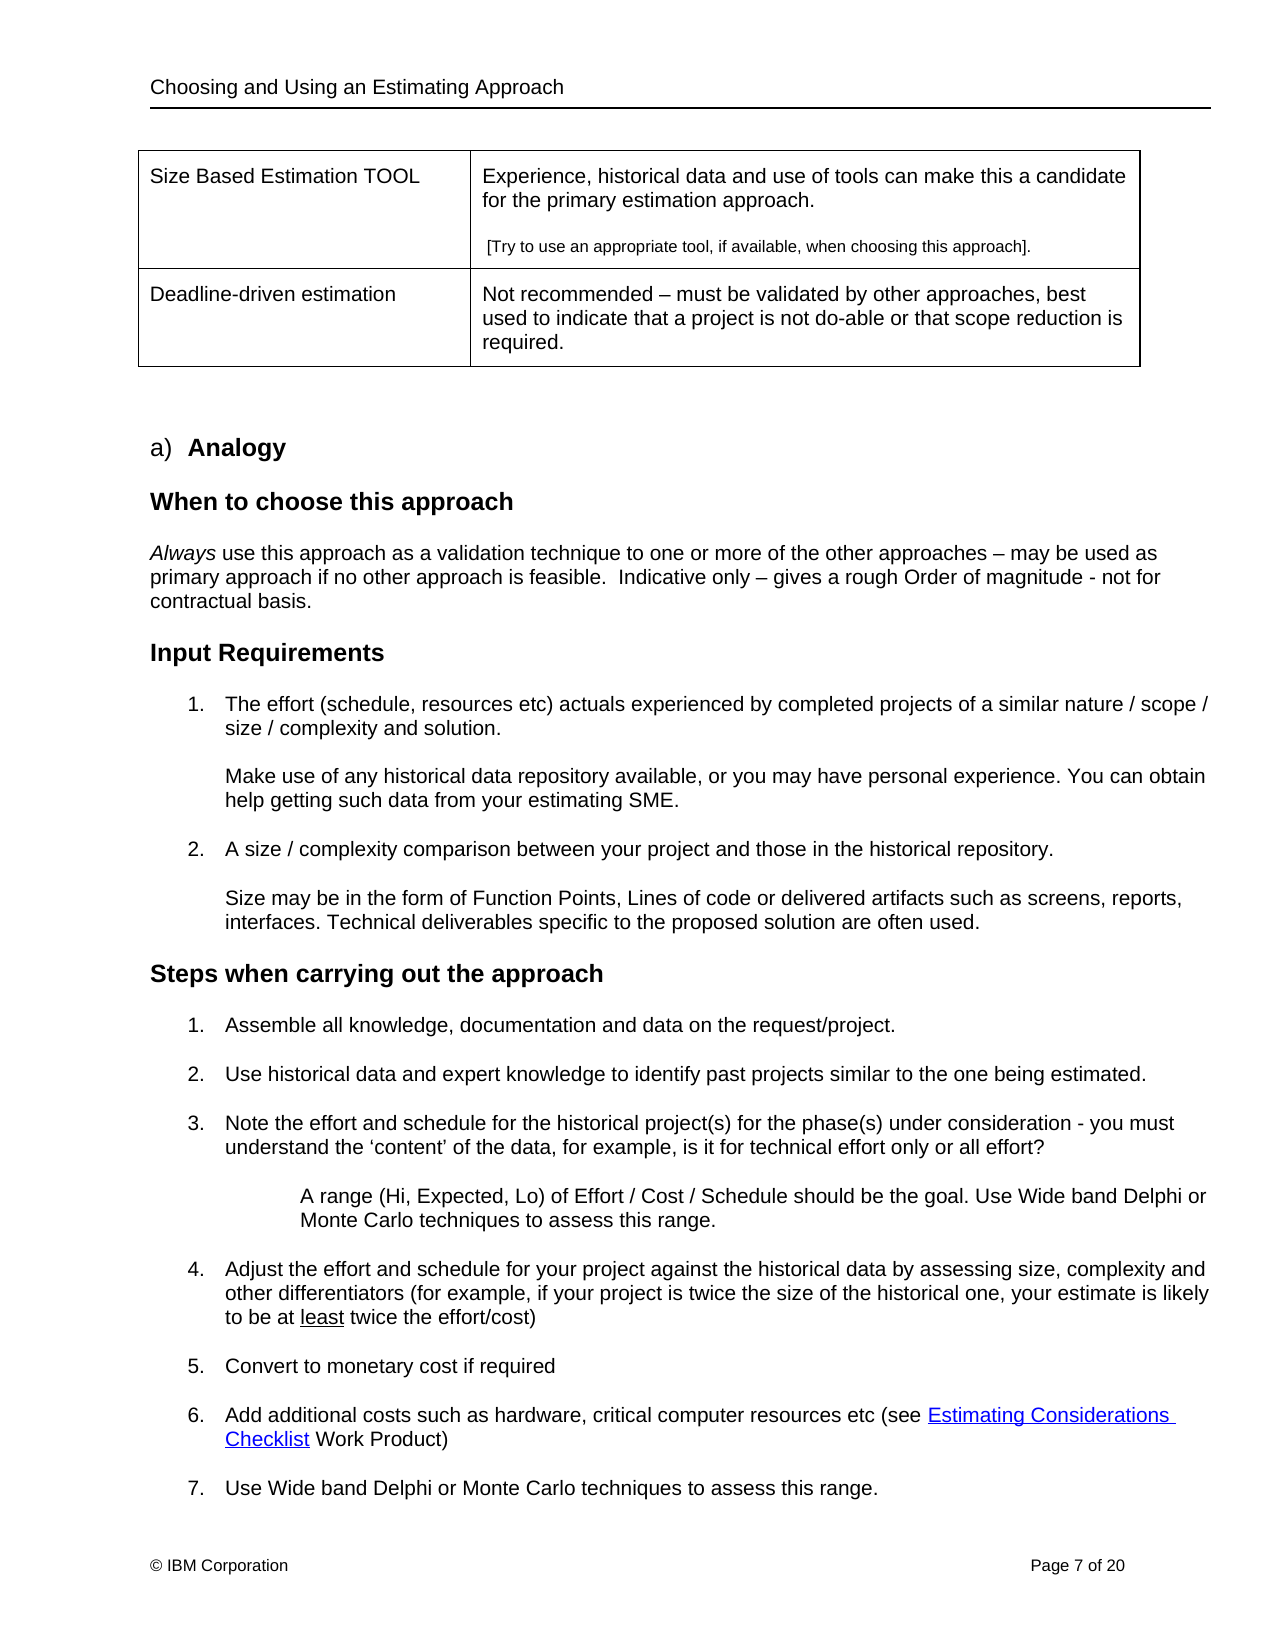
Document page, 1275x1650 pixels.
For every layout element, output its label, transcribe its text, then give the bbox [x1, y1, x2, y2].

table_cell Size Based Estimation TOOL [139, 151, 470, 268]
list The effort (schedule, resources etc) actuals experienced by completed projects of a similar nature / scope / size / complexity and solution. [187, 691, 1211, 739]
text When to choose this approach [150, 487, 1211, 516]
text Input Requirements [150, 638, 1211, 666]
text A range (Hi, Expected, Lo) of Effort / Cost / Schedule should be the goal. Use Wide band Delphi or Monte Carlo techniques to assess this range. [300, 1184, 1211, 1232]
list Note the effort and schedule for the historical project(s) for the phase(s) under consideration - you must understand the ‘content’ of the data, for example, is it for technical effort only or all effort? [187, 1111, 1211, 1159]
text Always use this approach as a validation technique to one or more of the other approaches – may be used as primary approach if no other approach is feasible. Indicative only – gives a rough Order of magnitude - not for contractual basis. [150, 541, 1211, 613]
table_cell Deadline-driven estimation [139, 269, 470, 366]
list Assemble all knowledge, documentation and data on the request/project. [187, 1013, 1211, 1037]
text Steps when carrying out the approach [150, 959, 1211, 988]
list Analogy [150, 433, 1211, 462]
list Use historical data and expert knowledge to identify past projects similar to the one being estimated. [187, 1062, 1211, 1086]
list A size / complexity comparison between your project and those in the historical repository. [187, 837, 1211, 861]
table_cell Experience, historical data and use of tools can make this a candidate for the primary estimation approach. [Try to use an appropriate tool, if available, when choosing this approach]. [471, 151, 1139, 268]
list Add additional costs such as hardware, critical computer resources etc (see Estimating Considerations Checklist Work Product) [187, 1402, 1211, 1450]
list Adjust the effort and schedule for your project against the historical data by assessing size, complexity and other differentiators (for example, if your project is twice the size of the historical one, your estimate is likely to be at least twice the effort/cost) [187, 1257, 1211, 1328]
text Make use of any historical data repository available, or you may have personal experience. You can obtain help getting such data from your estimating SME. [225, 764, 1211, 812]
list Convert to monetary cost if required [187, 1353, 1211, 1377]
table_cell Not recommended – must be validated by other approaches, best used to indicate that a project is not do-able or that scope reduction is required. [471, 269, 1139, 366]
list Use Wide band Delphi or Monte Carlo techniques to assess this range. [187, 1475, 1211, 1499]
text Size may be in the form of Function Points, Lines of code or delivered artifacts such as screens, reports, interfaces. Technical deliverables specific to the proposed solution are often used. [225, 886, 1211, 934]
